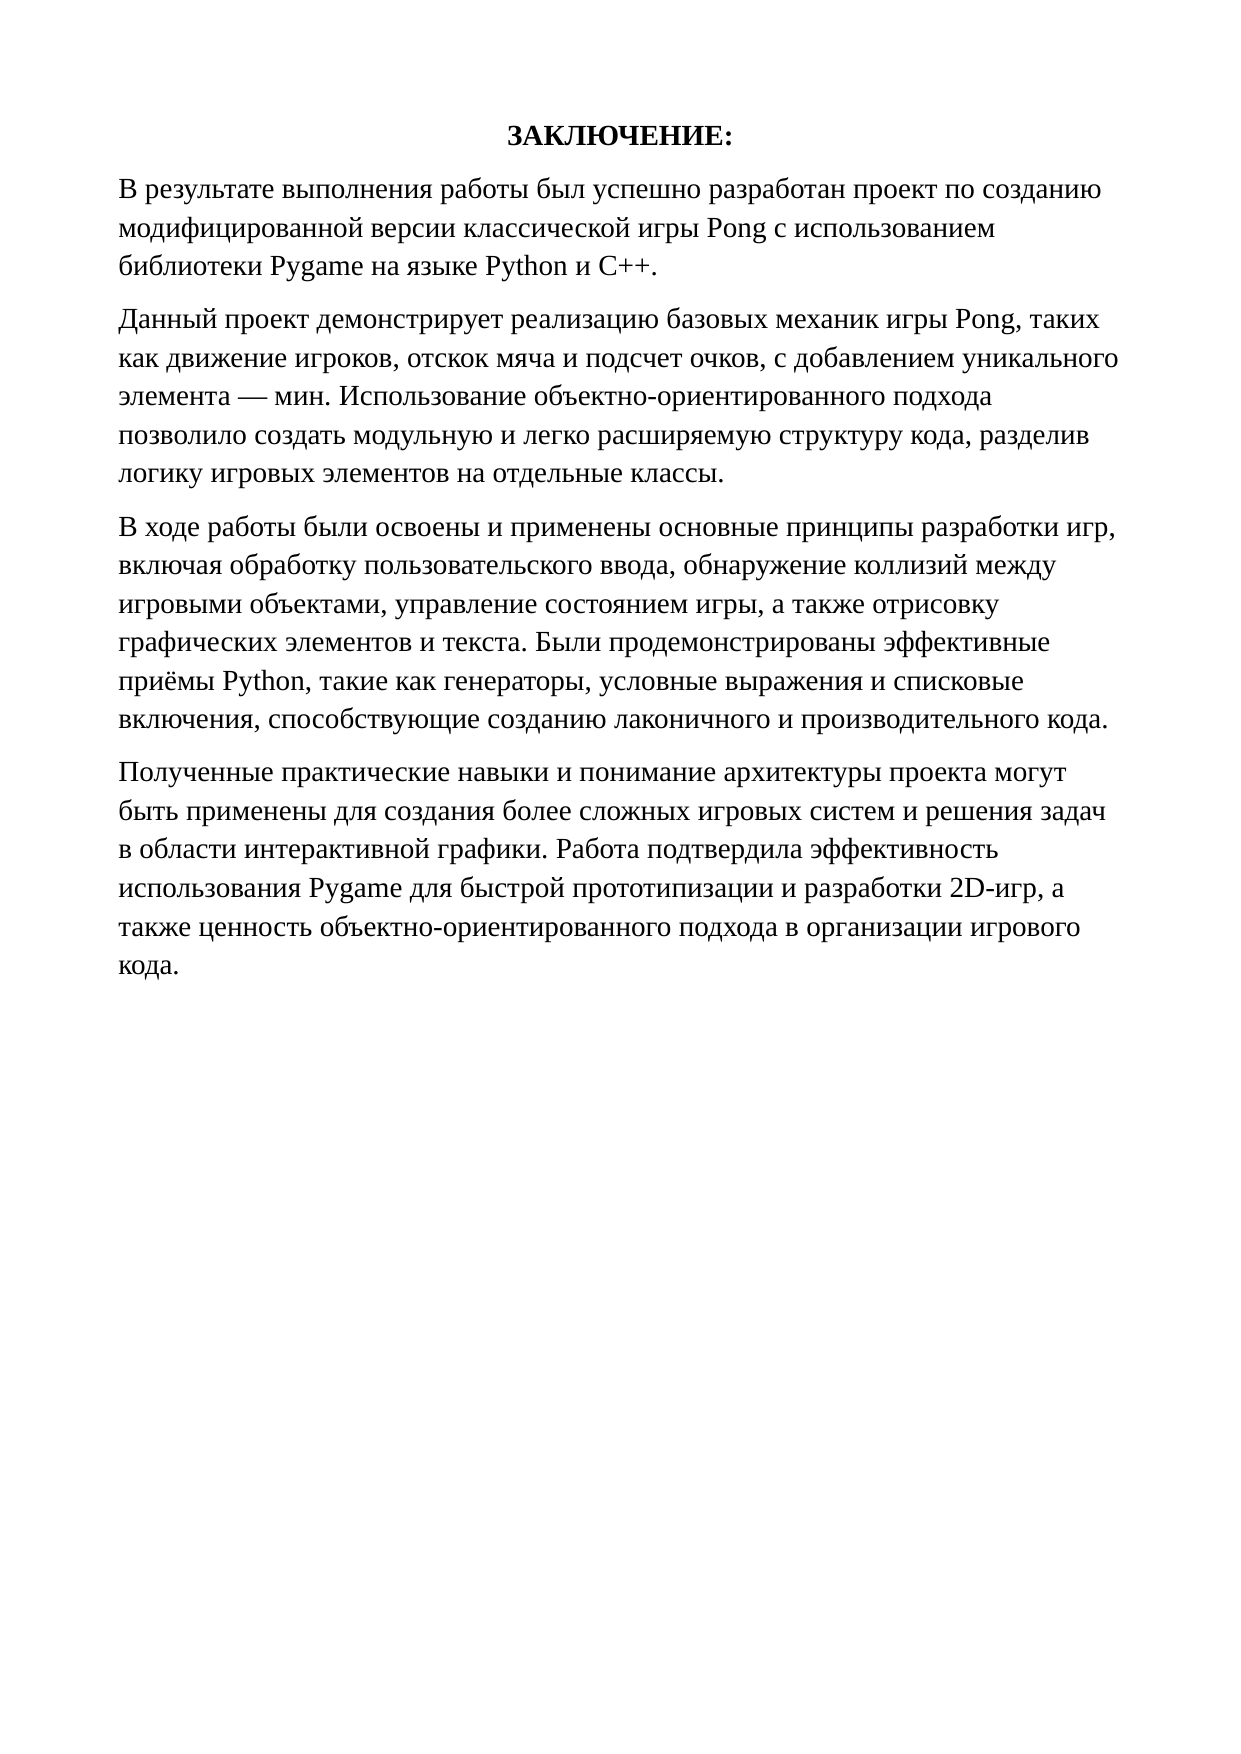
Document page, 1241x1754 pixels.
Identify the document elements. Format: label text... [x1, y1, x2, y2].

text Полученные практические навыки и понимание архитектуры проекта могут быть применены для создания более сложных игровых систем и решения задач в области интерактивной графики. Работа подтвердила эффективность использования Pygame для быстрой прототипизации и разработки 2D-игр, а также ценность объектно-ориентированного подхода в организации игрового кода. [118, 754, 1122, 981]
text Данный проект демонстрирует реализацию базовых механик игры Pong, таких как движение игроков, отскок мяча и подсчет очков, с добавлением уникального элемента — мин. Использование объектно-ориентированного подхода позволило создать модульную и легко расширяемую структуру кода, разделив логику игровых элементов на отдельные классы. [118, 301, 1122, 489]
text В ходе работы были освоены и применены основные принципы разработки игр, включая обработку пользовательского ввода, обнаружение коллизий между игровыми объектами, управление состоянием игры, а также отрисовку графических элементов и текста. Были продемонстрированы эффективные приёмы Python, такие как генераторы, условные выражения и списковые включения, способствующие созданию лаконичного и производительного кода. [118, 509, 1122, 735]
text В результате выполнения работы был успешно разработан проект по созданию модифицированной версии классической игры Pong с использованием библиотеки Pygame на языке Python и С++. [118, 171, 1122, 282]
text ЗАКЛЮЧЕНИЕ: [118, 118, 1122, 152]
